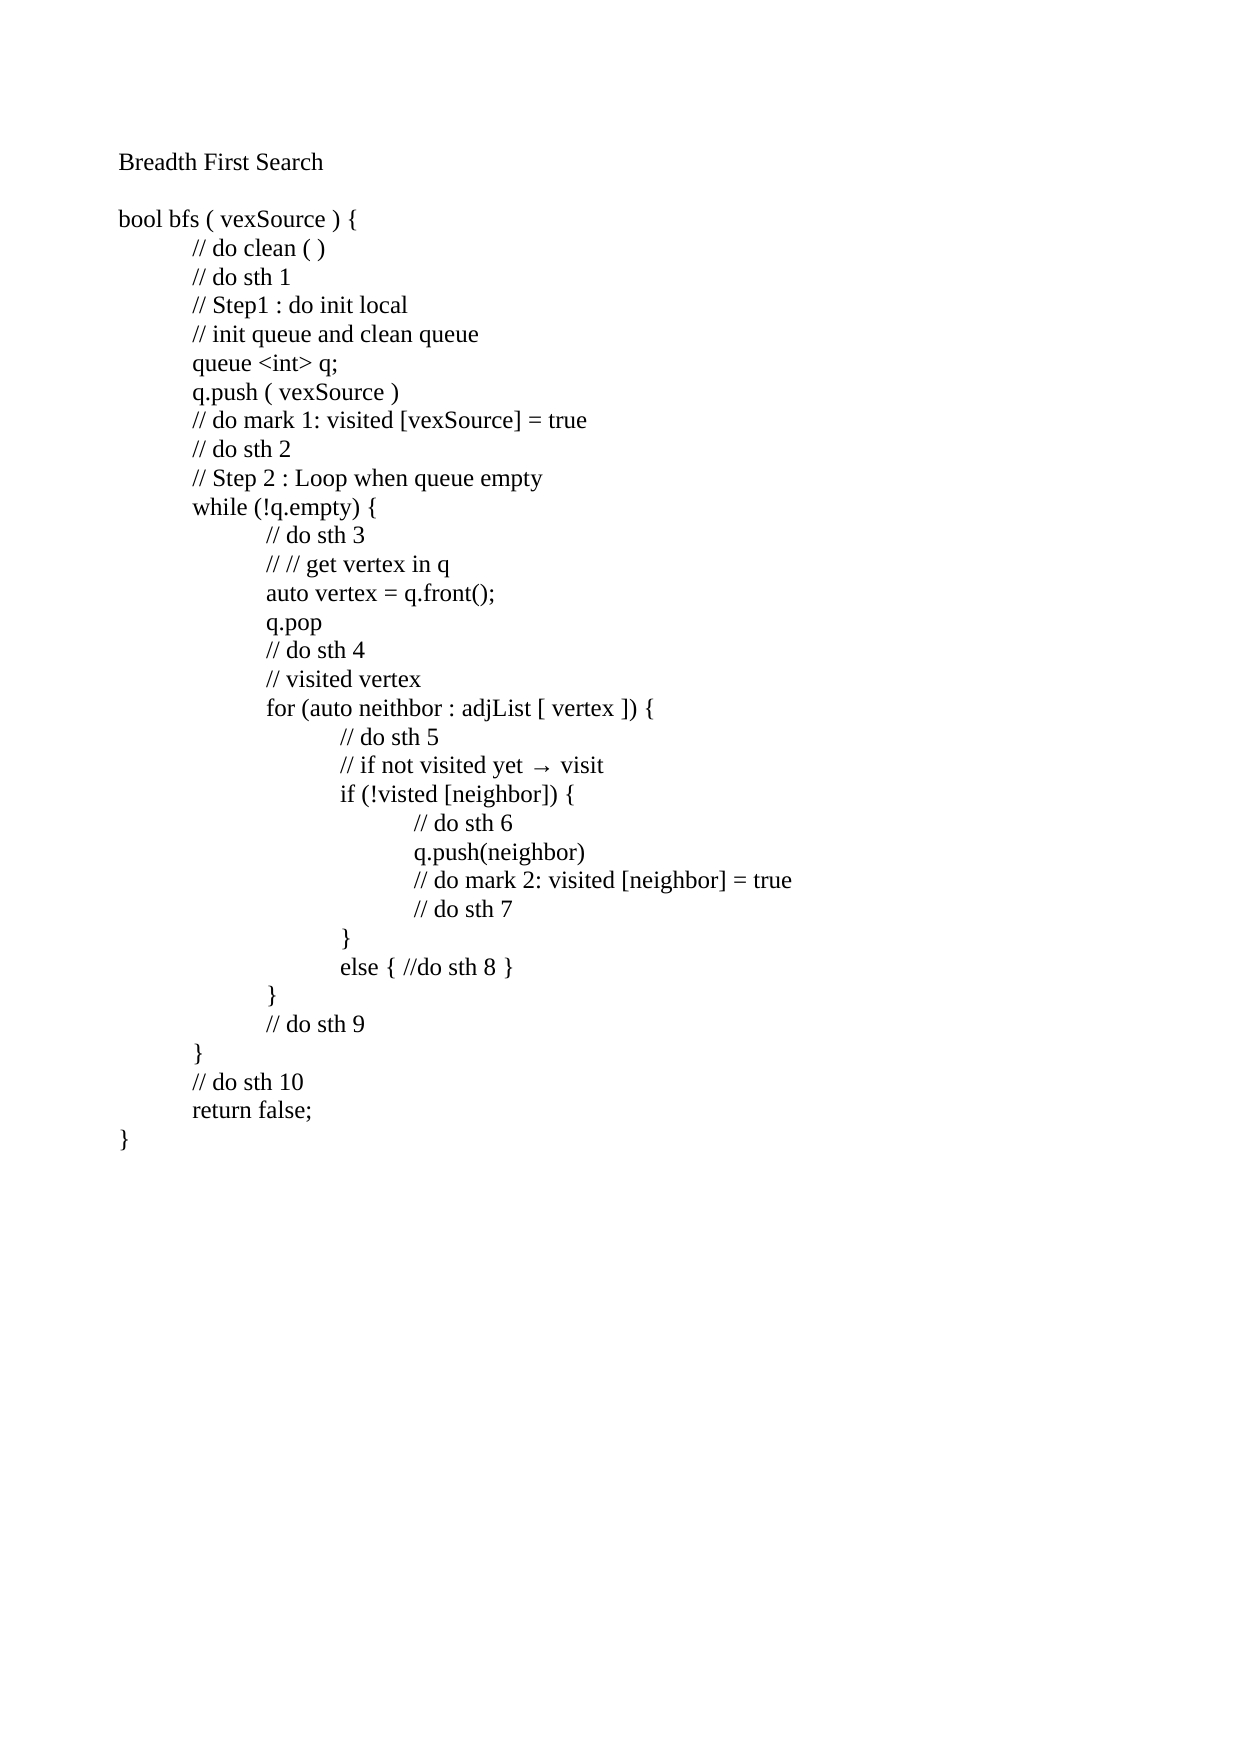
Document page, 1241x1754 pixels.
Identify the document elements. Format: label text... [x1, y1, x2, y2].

text // do sth 1 [118, 262, 1122, 291]
text queue <int> q; [118, 348, 1122, 377]
text // do sth 6 [118, 808, 1122, 837]
text // if not visited yet → visit [118, 751, 1122, 779]
text // Step1 : do init local [118, 291, 1122, 319]
text // do sth 2 [118, 434, 1122, 463]
text // // get vertex in q [118, 549, 1122, 578]
text // do sth 9 [118, 1009, 1122, 1038]
text } [118, 981, 1122, 1009]
text else { //do sth 8 } [118, 952, 1122, 981]
text } [118, 1038, 1122, 1067]
text while (!q.empty) { [118, 492, 1122, 521]
text // do sth 5 [118, 722, 1122, 751]
text q.push(neighbor) [118, 837, 1122, 866]
text auto vertex = q.front(); [118, 578, 1122, 607]
text // visited vertex [118, 664, 1122, 693]
text // do mark 2: visited [neighbor] = true [118, 866, 1122, 894]
text // do sth 3 [118, 521, 1122, 549]
text // do sth 4 [118, 636, 1122, 664]
text q.pop [118, 607, 1122, 636]
text } [118, 923, 1122, 952]
text q.push ( vexSource ) [118, 377, 1122, 406]
text for (auto neithbor : adjList [ vertex ]) { [118, 693, 1122, 722]
text } [118, 1124, 1122, 1153]
text // do mark 1: visited [vexSource] = true [118, 406, 1122, 434]
text // Step 2 : Loop when queue empty [118, 463, 1122, 492]
text bool bfs ( vexSource ) { // do clean ( ) [118, 204, 1122, 262]
text if (!visted [neighbor]) { [118, 779, 1122, 808]
text // init queue and clean queue [118, 319, 1122, 348]
text Breadth First Search [118, 147, 1122, 176]
text // do sth 7 [118, 894, 1122, 923]
text // do sth 10 [118, 1067, 1122, 1096]
text return false; [118, 1096, 1122, 1124]
